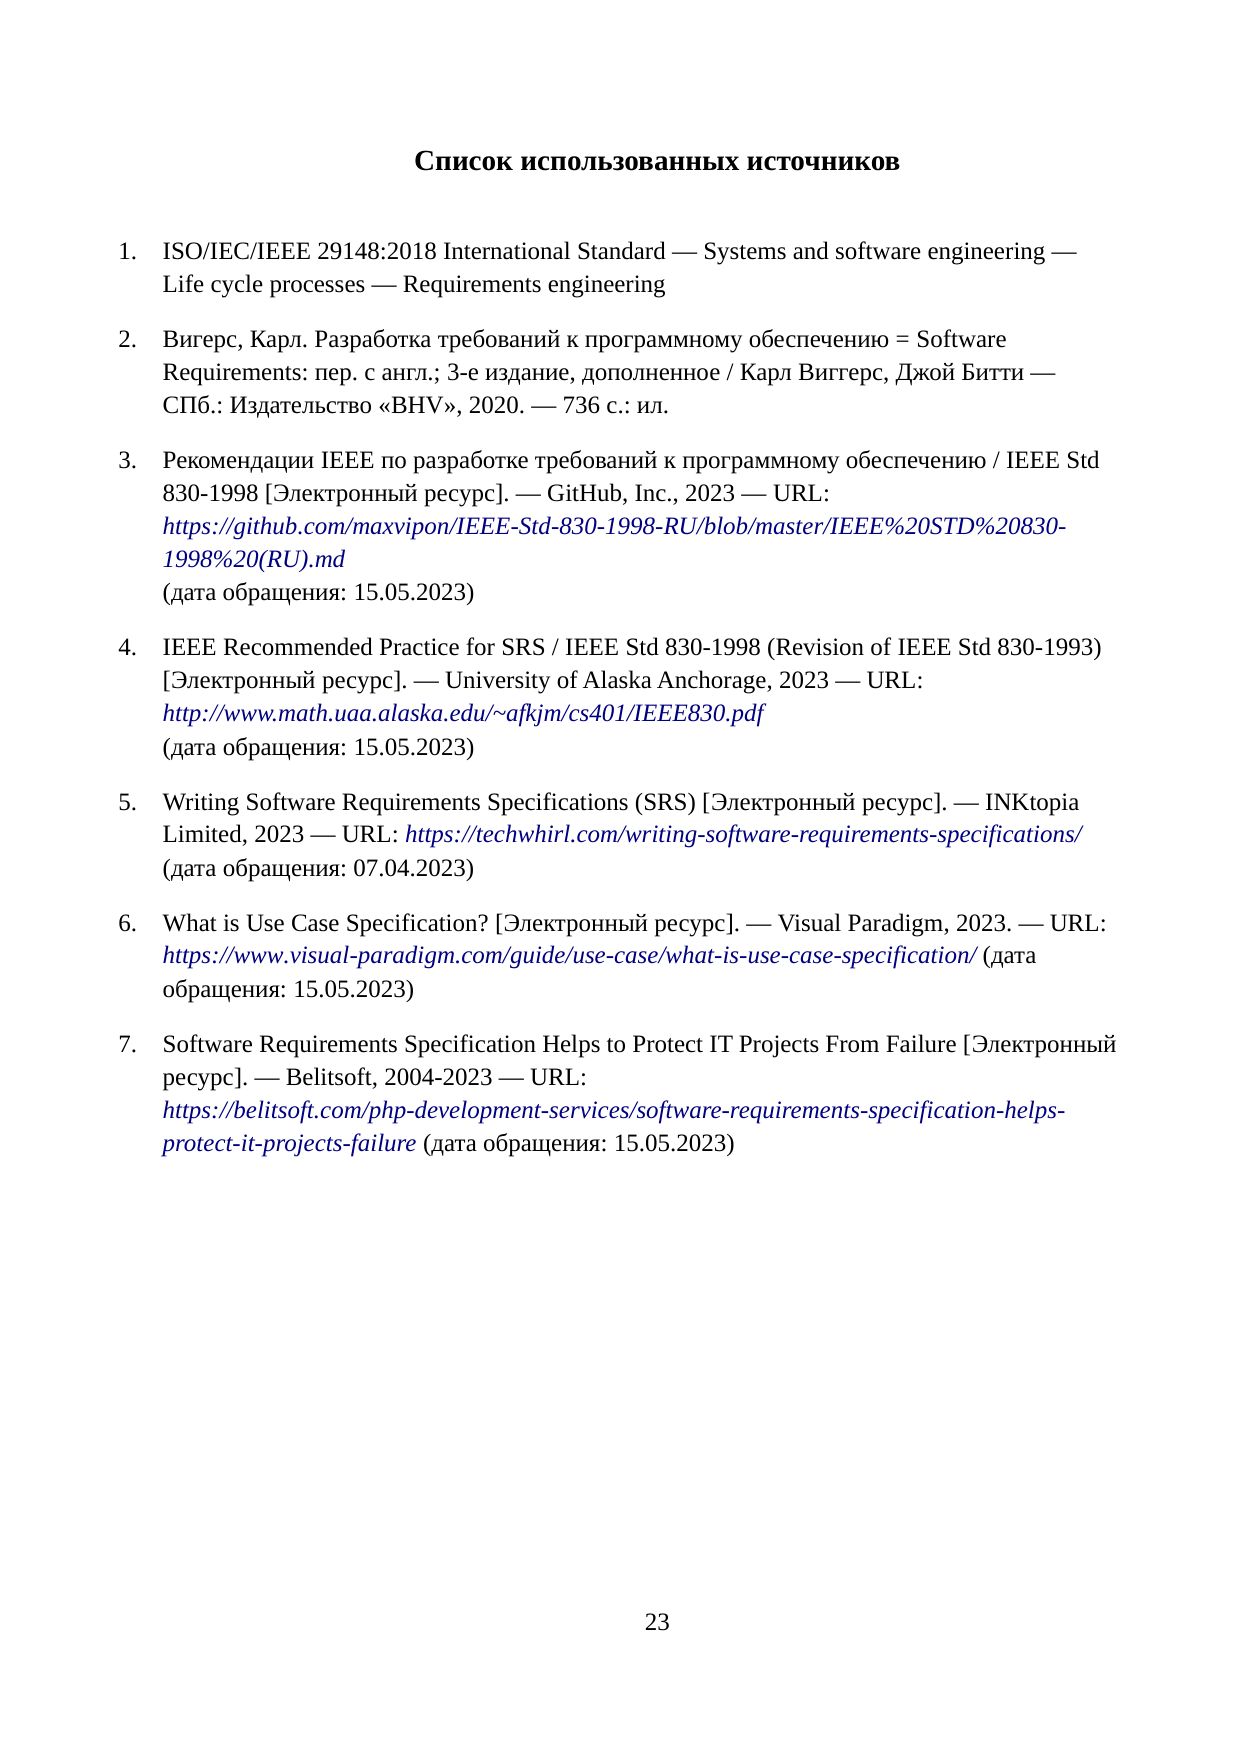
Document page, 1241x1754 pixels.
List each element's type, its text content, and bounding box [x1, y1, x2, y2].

list ISO/IEC/IEEE 29148:2018 International Standard — Systems and software engineering — Life cycle processes — Requirements engineering [118, 236, 1122, 298]
list IEEE Recommended Practice for SRS / IEEE Std 830-1998 (Revision of IEEE Std 830-1993) [Электронный ресурс]. — University of Alaska Anchorage, 2023 — URL: http://www.math.uaa.alaska.edu/~afkjm/cs401/IEEE830.pdf (дата обращения: 15.05.2023) [118, 632, 1122, 760]
list Вигерс, Карл. Разработка требований к программному обеспечению = Software Requirements: пер. с англ.; 3-е издание, дополненное / Карл Виггерс, Джой Битти — СПб.: Издательство «BHV», 2020. — 736 с.: ил. [118, 324, 1122, 419]
title Список использованных источников [118, 143, 1122, 176]
list Рекомендации IEEE по разработке требований к программному обеспечению / IEEE Std 830-1998 [Электронный ресурс]. — GitHub, Inc., 2023 — URL: https://github.com/maxvipon/IEEE-Std-830-1998-RU/blob/master/IEEE%20STD%20830-1998%20(RU).md (дата обращения: 15.05.2023) [118, 445, 1122, 606]
list What is Use Case Specification? [Электронный ресурс]. — Visual Paradigm, 2023. — URL: https://www.visual-paradigm.com/guide/use-case/what-is-use-case-specification/ (дата обращения: 15.05.2023) [118, 908, 1122, 1002]
list Software Requirements Specification Helps to Protect IT Projects From Failure [Электронный ресурс]. — Belitsoft, 2004-2023 — URL: https://belitsoft.com/php-development-services/software-requirements-specification-helps-protect-it-projects-failure (дата обращения: 15.05.2023) [118, 1029, 1122, 1156]
list Writing Software Requirements Specifications (SRS) [Электронный ресурс]. — INKtopia Limited, 2023 — URL: https://techwhirl.com/writing-software-requirements-specifications/ (дата обращения: 07.04.2023) [118, 787, 1122, 881]
